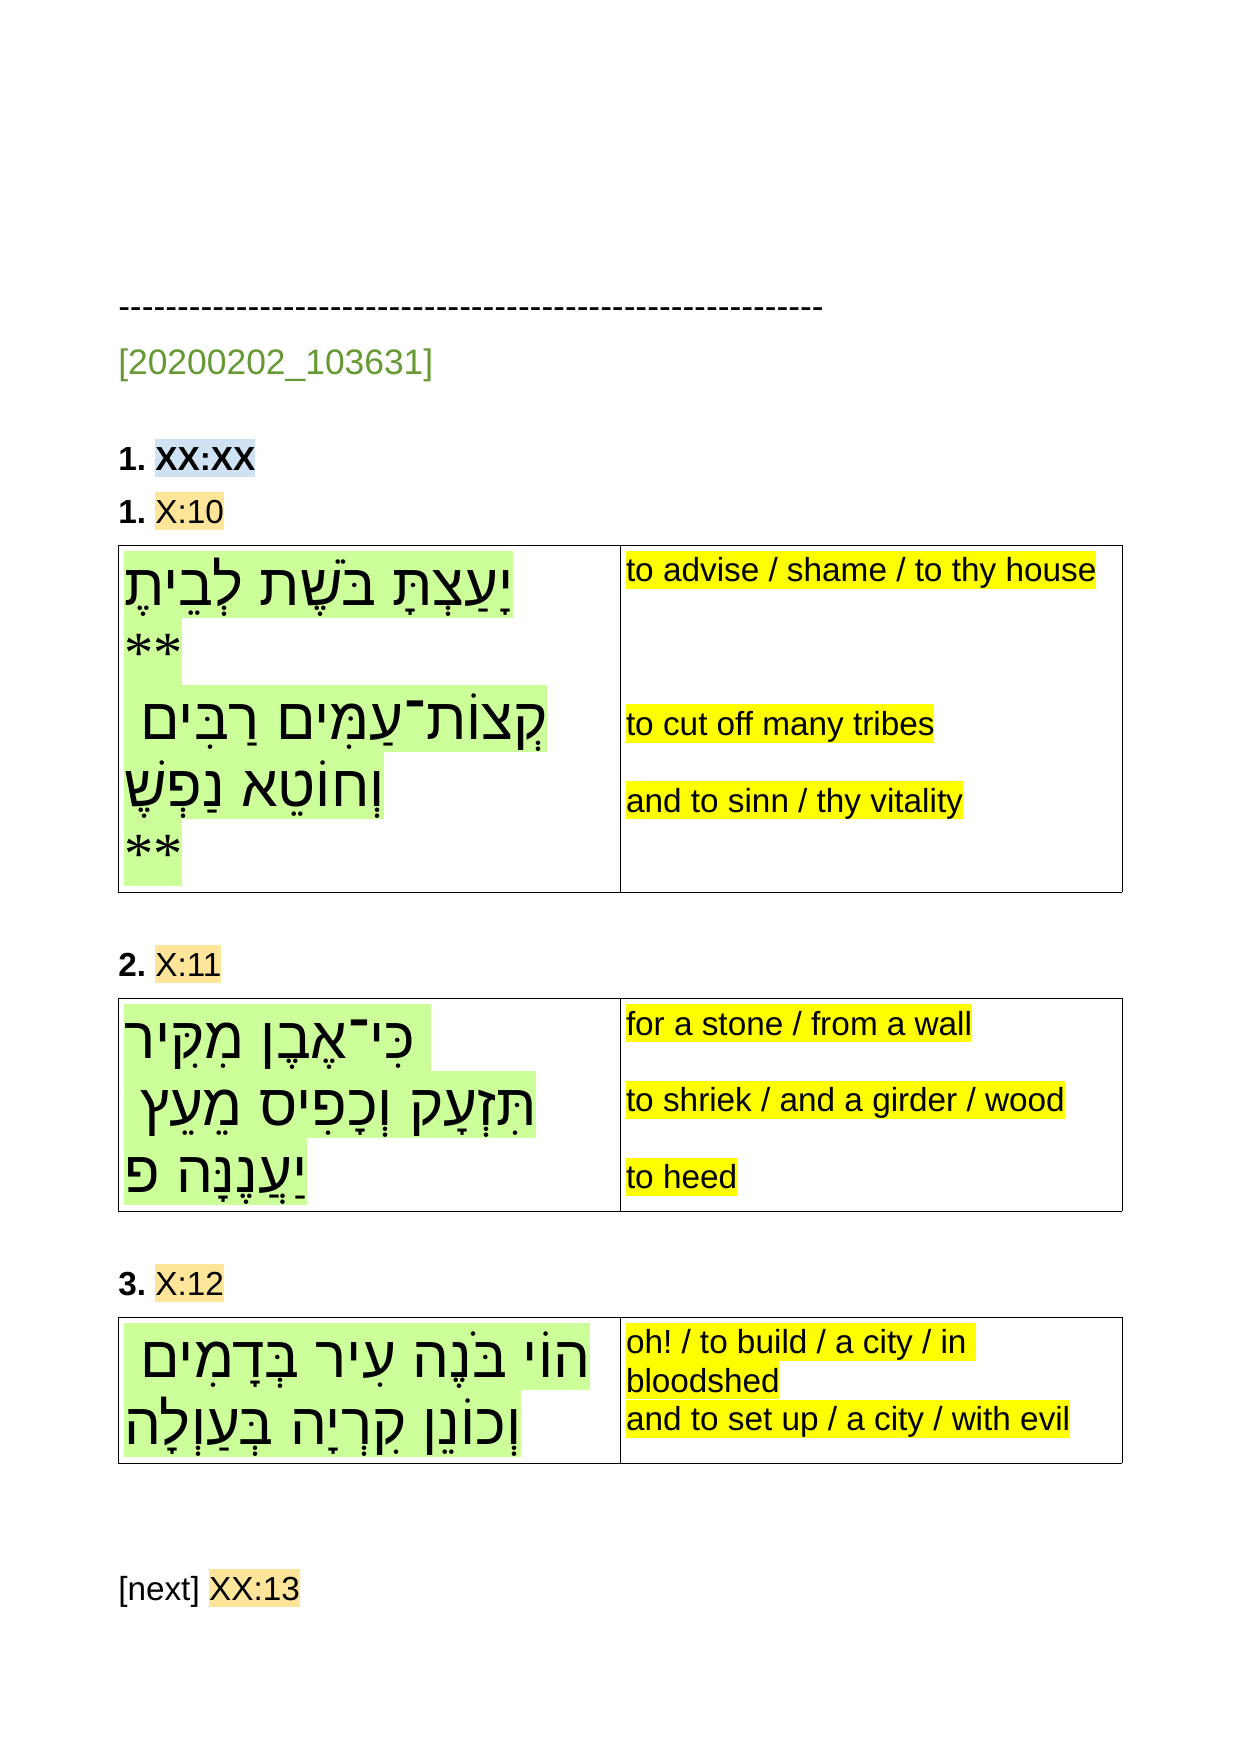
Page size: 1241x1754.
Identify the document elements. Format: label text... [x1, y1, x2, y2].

table_header כִּי־אֶבֶן מִקִּיר תִּזְעָק וְכָפִיס מֵעֵץ יַעֲנֶנָּה פ [119, 999, 620, 1211]
text ------------------------------------------------------------ [118, 285, 1122, 326]
table_header יָעַצְתָּ בֹּשֶׁת לְבֵיתֶ ** קְצוֹת־עַמִּים רַבִּים וְחוֹטֵא נַפְשֶׁ ** [119, 546, 620, 892]
text 3. X:12 [118, 1264, 1122, 1302]
text 1. X:10 [118, 492, 1122, 530]
table_header oh! / to build / a city / in bloodshed and to set up / a city / with evil [621, 1318, 1122, 1462]
text [20200202_103631] [118, 341, 1122, 382]
text 1. XX:XX [118, 439, 1122, 477]
table_header הוֹי בֹּנֶה עִיר בְּדָמִים וְכוֹנֵן קִרְיָה בְּעַוְלָה [119, 1318, 620, 1462]
table_header to advise / shame / to thy house to cut off many tribes and to sinn / thy vitality [621, 546, 1122, 892]
table_header for a stone / from a wall to shriek / and a girder / wood to heed [621, 999, 1122, 1211]
text [next] XX:13 [118, 1569, 1122, 1607]
text 2. X:11 [118, 945, 1122, 983]
